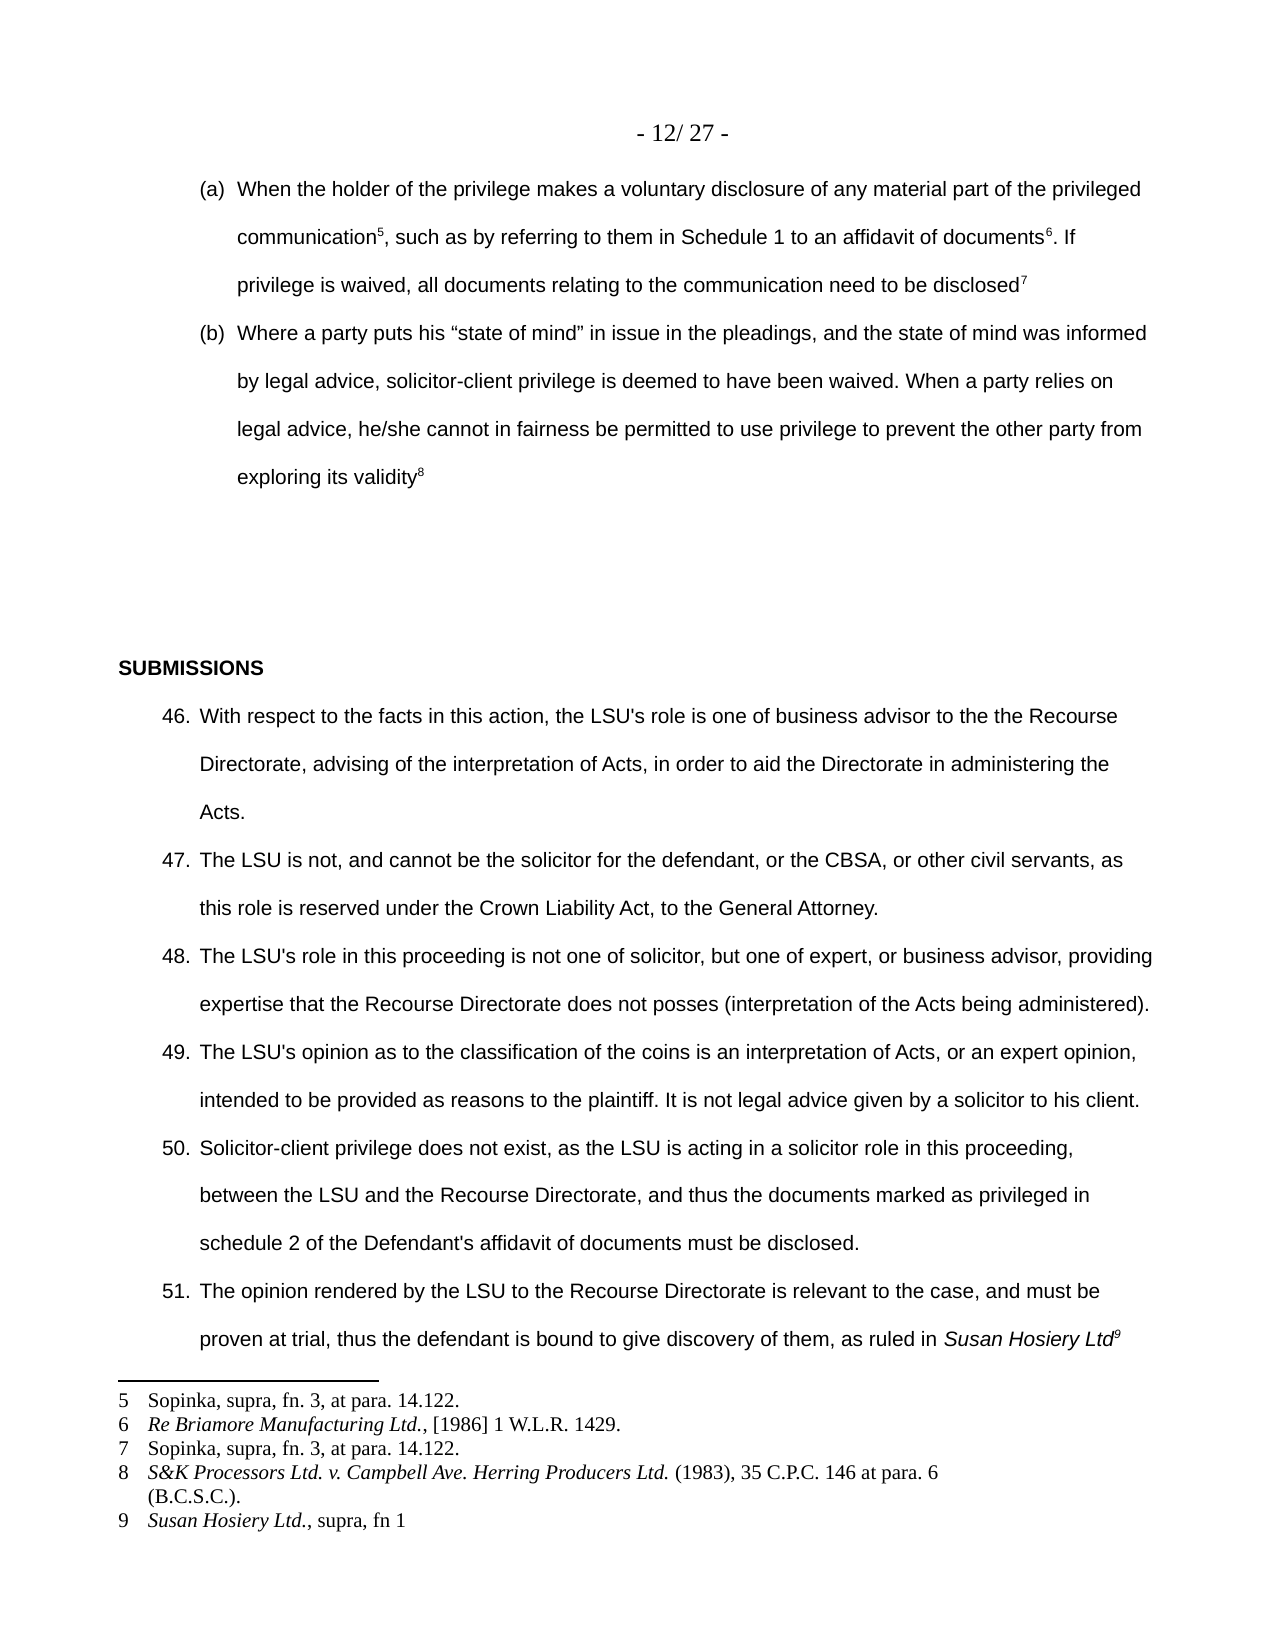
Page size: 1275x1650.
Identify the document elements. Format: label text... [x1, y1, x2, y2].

subtitle SUBMISSIONS [118, 656, 1157, 680]
subtitle The opinion rendered by the LSU to the Recourse Directorate is relevant to the case, and must be proven at trial, thus the defendant is bound to give discovery of them, as ruled in Susan Hosiery Ltd [162, 1279, 1157, 1351]
subtitle The LSU's opinion as to the classification of the coins is an interpretation of Acts, or an expert opinion, intended to be provided as reasons to the plaintiff. It is not legal advice given by a solicitor to his client. [162, 1039, 1157, 1111]
subtitle With respect to the facts in this action, the LSU's role is one of business advisor to the the Recourse Directorate, advising of the interpretation of Acts, in order to aid the Directorate in administering the Acts. [162, 704, 1157, 824]
subtitle Susan Hosiery Ltd., supra, fn 1 [118, 1508, 1157, 1532]
subtitle Re Briamore Manufacturing Ltd., [1986] 1 W.L.R. 1429. [118, 1412, 1157, 1436]
subtitle Sopinka, supra, fn. 3, at para. 14.122. [118, 1387, 1157, 1412]
subtitle The LSU is not, and cannot be the solicitor for the defendant, or the CBSA, or other civil servants, as this role is reserved under the Crown Liability Act, to the General Attorney. [162, 848, 1157, 920]
subtitle Where a party puts his “state of mind” in issue in the pleadings, and the state of mind was informed by legal advice, solicitor-client privilege is deemed to have been waived. When a party relies on legal advice, he/she cannot in fairness be permitted to use privilege to prevent the other party from exploring its validity [199, 321, 1157, 488]
subtitle Solicitor-client privilege does not exist, as the LSU is acting in a solicitor role in this proceeding, between the LSU and the Recourse Directorate, and thus the documents marked as privileged in schedule 2 of the Defendant's affidavit of documents must be disclosed. [162, 1135, 1157, 1255]
subtitle The LSU's role in this proceeding is not one of solicitor, but one of expert, or business advisor, providing expertise that the Recourse Directorate does not posses (interpretation of the Acts being administered). [162, 944, 1157, 1016]
subtitle Sopinka, supra, fn. 3, at para. 14.122. [118, 1436, 1157, 1460]
subtitle S&K Processors Ltd. v. Campbell Ave. Herring Producers Ltd. (1983), 35 C.P.C. 146 at para. 6 (B.C.S.C.). [118, 1460, 1157, 1508]
subtitle When the holder of the privilege makes a voluntary disclosure of any material part of the privileged communication, such as by referring to them in Schedule 1 to an affidavit of documents. If privilege is waived, all documents relating to the communication need to be disclosed [199, 177, 1157, 297]
